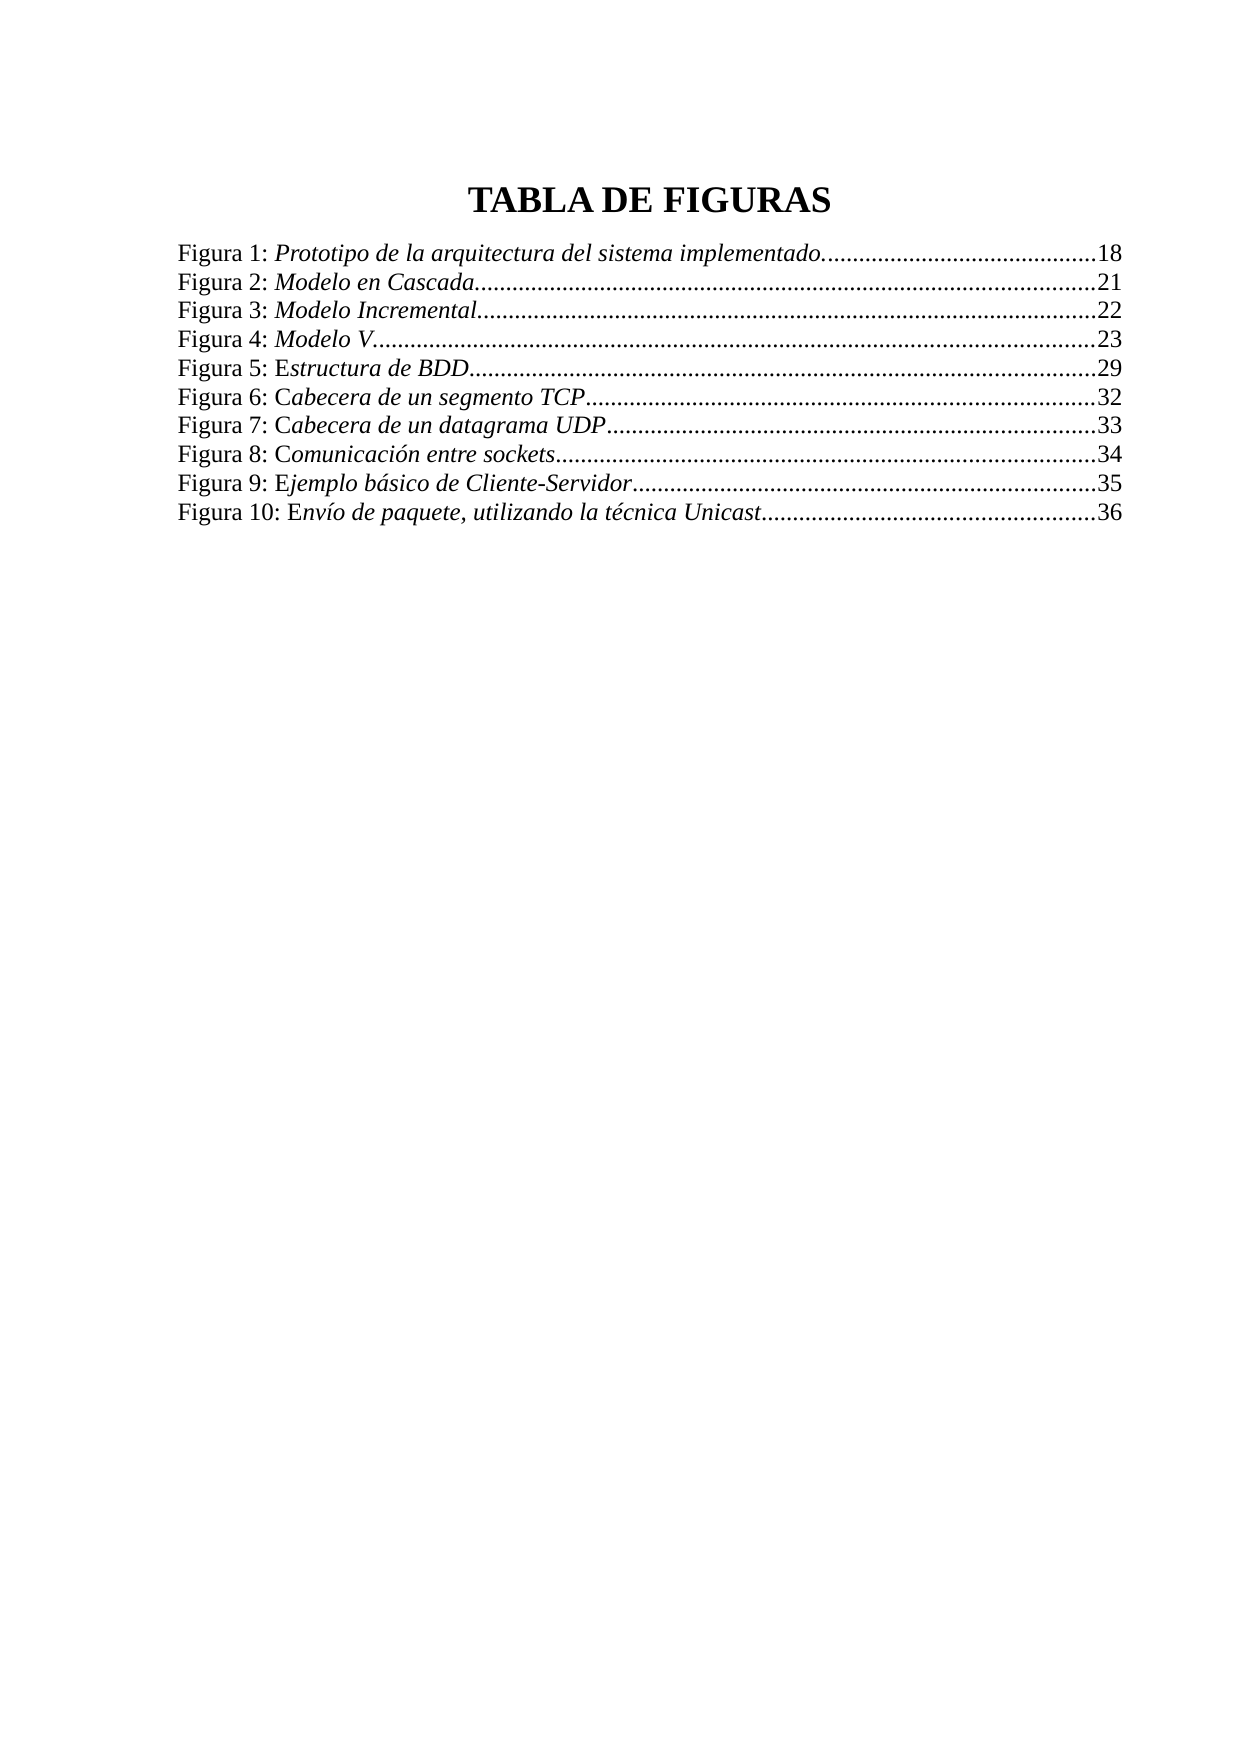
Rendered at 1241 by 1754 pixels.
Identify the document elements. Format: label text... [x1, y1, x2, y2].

text Figura 7: Cabecera de un datagrama UDP 33 [177, 411, 1122, 439]
text Figura 6: Cabecera de un segmento TCP 32 [177, 382, 1122, 411]
text Figura 5: Estructura de BDD 29 [177, 353, 1122, 382]
text Figura 10: Envío de paquete, utilizando la técnica Unicast 36 [177, 497, 1122, 526]
text Figura 2: Modelo en Cascada. 21 [177, 267, 1122, 296]
text Tabla de Figuras [177, 177, 1122, 220]
text Figura 8: Comunicación entre sockets 34 [177, 439, 1122, 468]
text Figura 9: Ejemplo básico de Cliente-Servidor 35 [177, 468, 1122, 497]
text Figura 4: Modelo V. 23 [177, 324, 1122, 353]
text Figura 3: Modelo Incremental. 22 [177, 296, 1122, 324]
text Figura 1: Prototipo de la arquitectura del sistema implementado. 18 [177, 238, 1122, 267]
